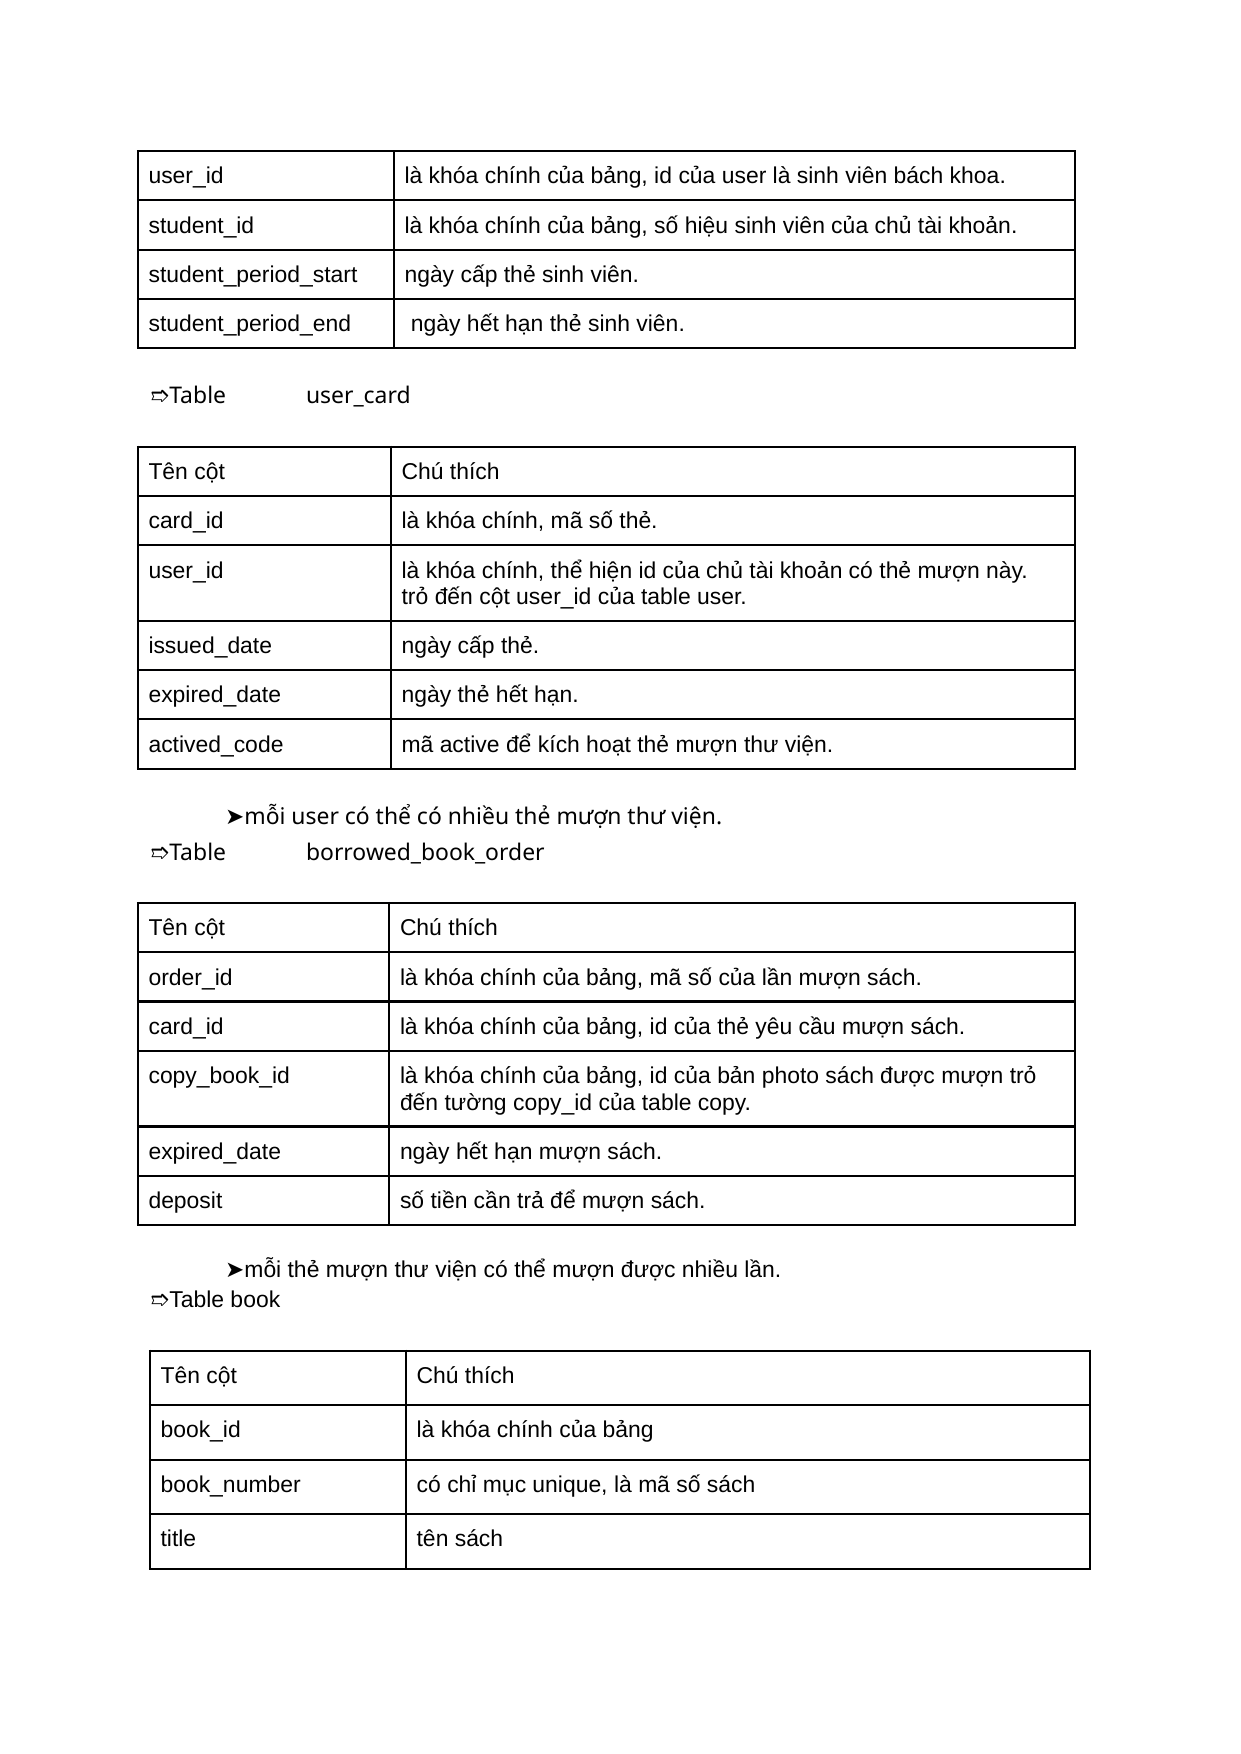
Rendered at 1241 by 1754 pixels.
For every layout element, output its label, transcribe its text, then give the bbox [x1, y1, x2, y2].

text ➱Table borrowed_book_order [150, 836, 1090, 867]
table_cell card_id [139, 1003, 388, 1050]
table_cell ngày thẻ hết hạn. [392, 671, 1074, 718]
table_cell là khóa chính của bảng, id của user là sinh viên bách khoa. [395, 152, 1074, 199]
table_cell số tiền cần trả để mượn sách. [390, 1177, 1074, 1224]
table_cell là khóa chính của bảng, id của thẻ yêu cầu mượn sách. [390, 1003, 1074, 1050]
table_cell ngày cấp thẻ sinh viên. [395, 251, 1074, 298]
text ➤mỗi user có thể có nhiều thẻ mượn thư viện. [150, 800, 1090, 831]
table_cell là khóa chính, thể hiện id của chủ tài khoản có thẻ mượn này. trỏ đến cột user_id của table user. [392, 546, 1074, 620]
table_cell có chỉ mục unique, là mã số sách [407, 1461, 1089, 1513]
table_header Tên cột [139, 904, 388, 951]
table_cell copy_book_id [139, 1052, 388, 1125]
table_cell ngày cấp thẻ. [392, 622, 1074, 669]
table_cell expired_date [139, 671, 390, 718]
table_header Chú thích [392, 448, 1074, 495]
table_cell student_id [139, 201, 393, 248]
table_cell order_id [139, 953, 388, 1000]
table_cell title [151, 1515, 405, 1567]
text ➱Table book [150, 1286, 1090, 1313]
table_cell book_number [151, 1461, 405, 1513]
text ➤mỗi thẻ mượn thư viện có thể mượn được nhiều lần. [150, 1256, 1090, 1282]
table_header Tên cột [151, 1352, 405, 1404]
table_cell là khóa chính của bảng, id của bản photo sách được mượn trỏ đến tường copy_id của table copy. [390, 1052, 1074, 1125]
table_cell là khóa chính, mã số thẻ. [392, 497, 1074, 544]
table_cell là khóa chính của bảng, mã số của lần mượn sách. [390, 953, 1074, 1000]
table_header Chú thích [407, 1352, 1089, 1404]
text ➱Table user_card [150, 379, 1090, 411]
table_cell ngày hết hạn mượn sách. [390, 1128, 1074, 1174]
table_cell user_id [139, 152, 393, 199]
table_cell student_period_end [139, 300, 393, 347]
table_cell card_id [139, 497, 390, 544]
table_header Chú thích [390, 904, 1074, 951]
table_cell tên sách [407, 1515, 1089, 1567]
table_cell expired_date [139, 1128, 388, 1174]
table_header Tên cột [139, 448, 390, 495]
table_cell student_period_start [139, 251, 393, 298]
table_cell book_id [151, 1406, 405, 1458]
table_cell user_id [139, 546, 390, 620]
table_cell mã active để kích hoạt thẻ mượn thư viện. [392, 720, 1074, 767]
table_cell actived_code [139, 720, 390, 767]
table_cell deposit [139, 1177, 388, 1224]
table_cell là khóa chính của bảng [407, 1406, 1089, 1458]
table_cell là khóa chính của bảng, số hiệu sinh viên của chủ tài khoản. [395, 201, 1074, 248]
table_cell issued_date [139, 622, 390, 669]
table_cell ngày hết hạn thẻ sinh viên. [395, 300, 1074, 347]
